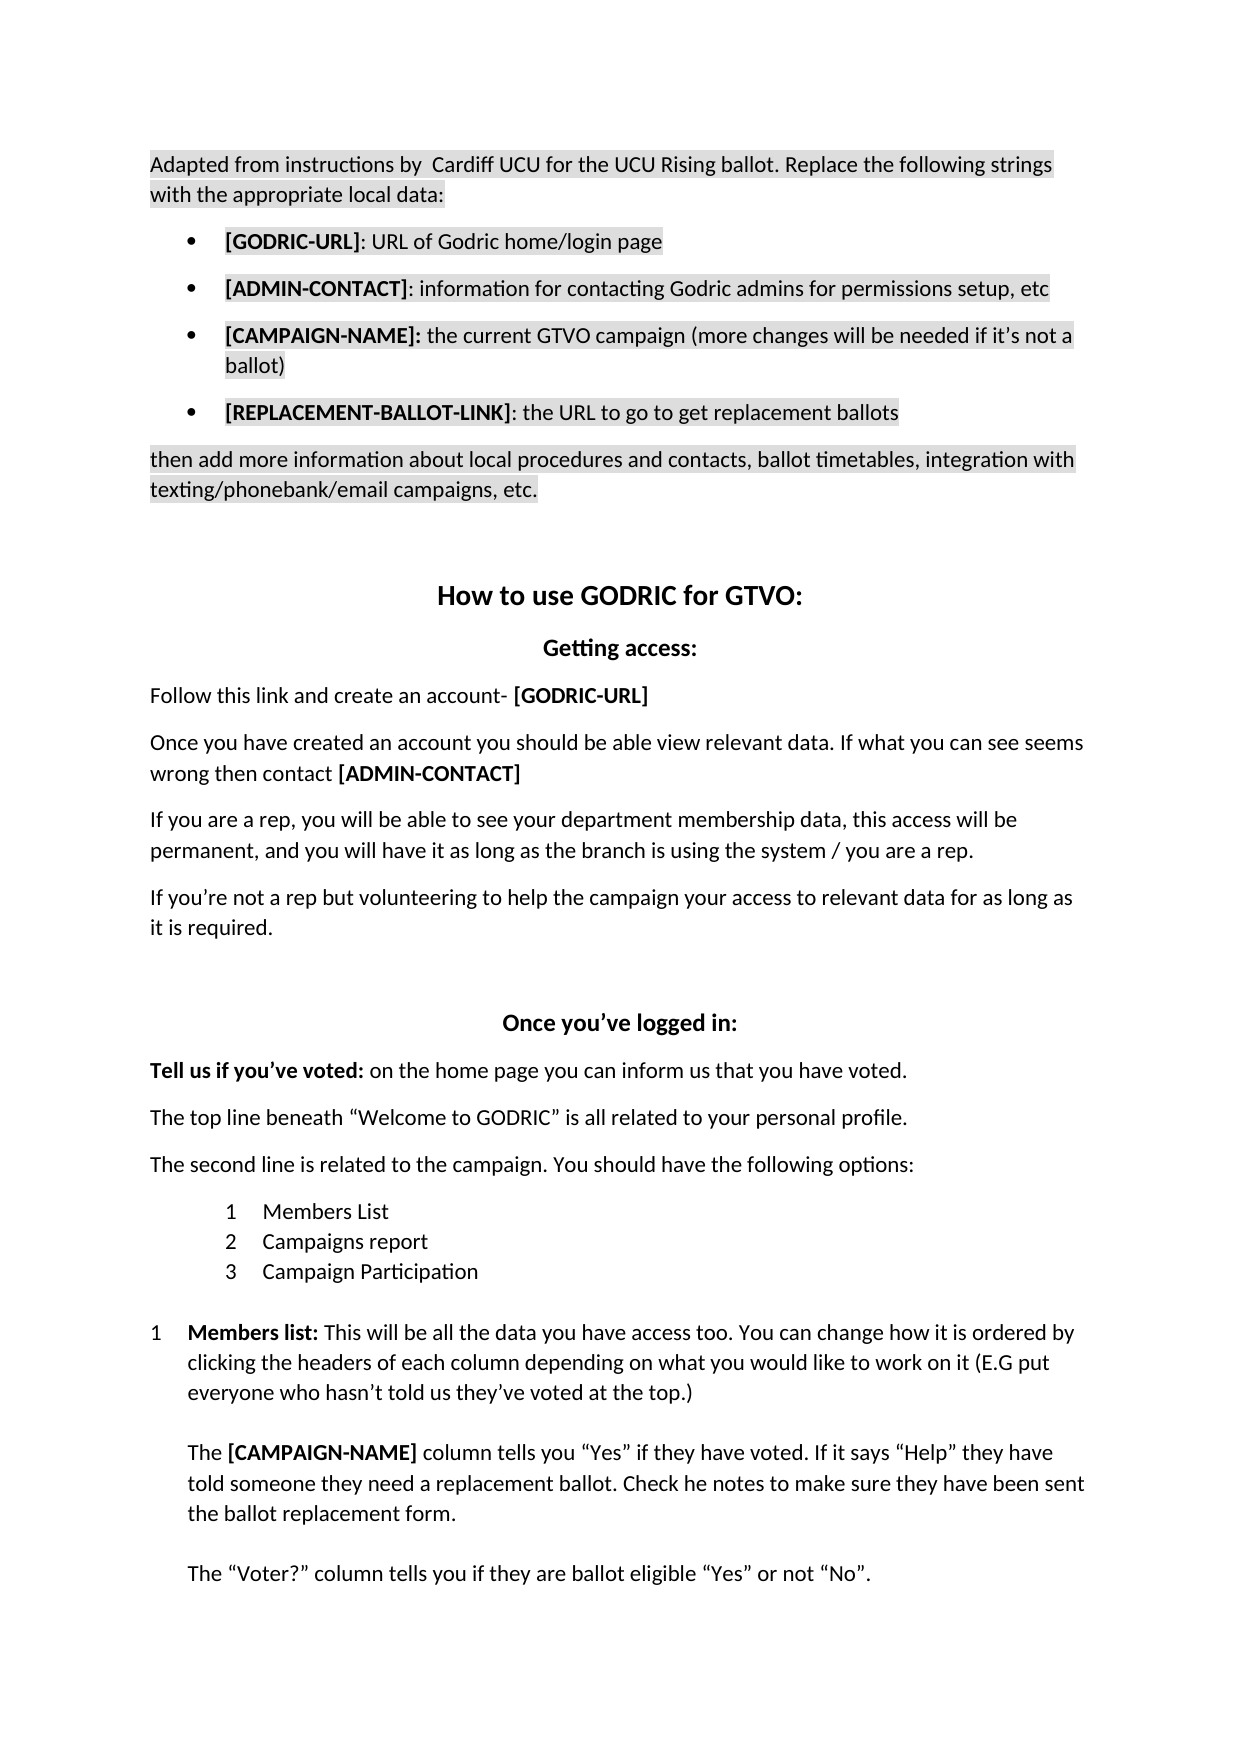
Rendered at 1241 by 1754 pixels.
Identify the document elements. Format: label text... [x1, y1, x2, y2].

text Once you have created an account you should be able view relevant data. If what you can see seems wrong then contact [ADMIN-CONTACT] [150, 728, 1090, 787]
text If you’re not a rep but volunteering to help the campaign your access to relevant data for as long as it is required. [150, 883, 1090, 941]
list The “Voter?” column tells you if they are ballot eligible “Yes” or not “No”. [187, 1559, 1090, 1587]
text Tell us if you’ve voted: on the home page you can inform us that you have voted. [150, 1056, 1090, 1084]
list [CAMPAIGN-NAME]: the current GTVO campaign (more changes will be needed if it’s not a ballot) [187, 321, 1090, 379]
list Campaigns report [225, 1227, 1090, 1255]
text Adapted from instructions by Cardiff UCU for the UCU Rising ballot. Replace the following strings with the appropriate local data: [150, 150, 1090, 208]
text How to use GODRIC for GTVO: [150, 577, 1090, 613]
text Getting access: [150, 632, 1090, 663]
list [ADMIN-CONTACT]: information for contacting Godric admins for permissions setup, etc [187, 274, 1090, 302]
list The [CAMPAIGN-NAME] column tells you “Yes” if they have voted. If it says “Help” they have told someone they need a replacement ballot. Check he notes to make sure they have been sent the ballot replacement form. [187, 1438, 1090, 1527]
list Members list: This will be all the data you have access too. You can change how it is ordered by clicking the headers of each column depending on what you would like to work on it (E.G put everyone who hasn’t told us they’ve voted at the top.) [150, 1318, 1090, 1406]
list [REPLACEMENT-BALLOT-LINK]: the URL to go to get replacement ballots [187, 398, 1090, 426]
text If you are a rep, you will be able to see your department membership data, this access will be permanent, and you will have it as long as the branch is using the system / you are a rep. [150, 806, 1090, 864]
text The second line is related to the campaign. You should have the following options: [150, 1150, 1090, 1178]
text The top line beneath “Welcome to GODRIC” is all related to your personal profile. [150, 1103, 1090, 1131]
text Once you’ve logged in: [150, 1007, 1090, 1037]
list [GODRIC-URL]: URL of Godric home/login page [187, 227, 1090, 255]
list Members List [225, 1197, 1090, 1225]
text then add more information about local procedures and contacts, ballot timetables, integration with texting/phonebank/email campaigns, etc. [150, 445, 1090, 503]
text Follow this link and create an account- [GODRIC-URL] [150, 682, 1090, 710]
list Campaign Participation [225, 1257, 1090, 1285]
